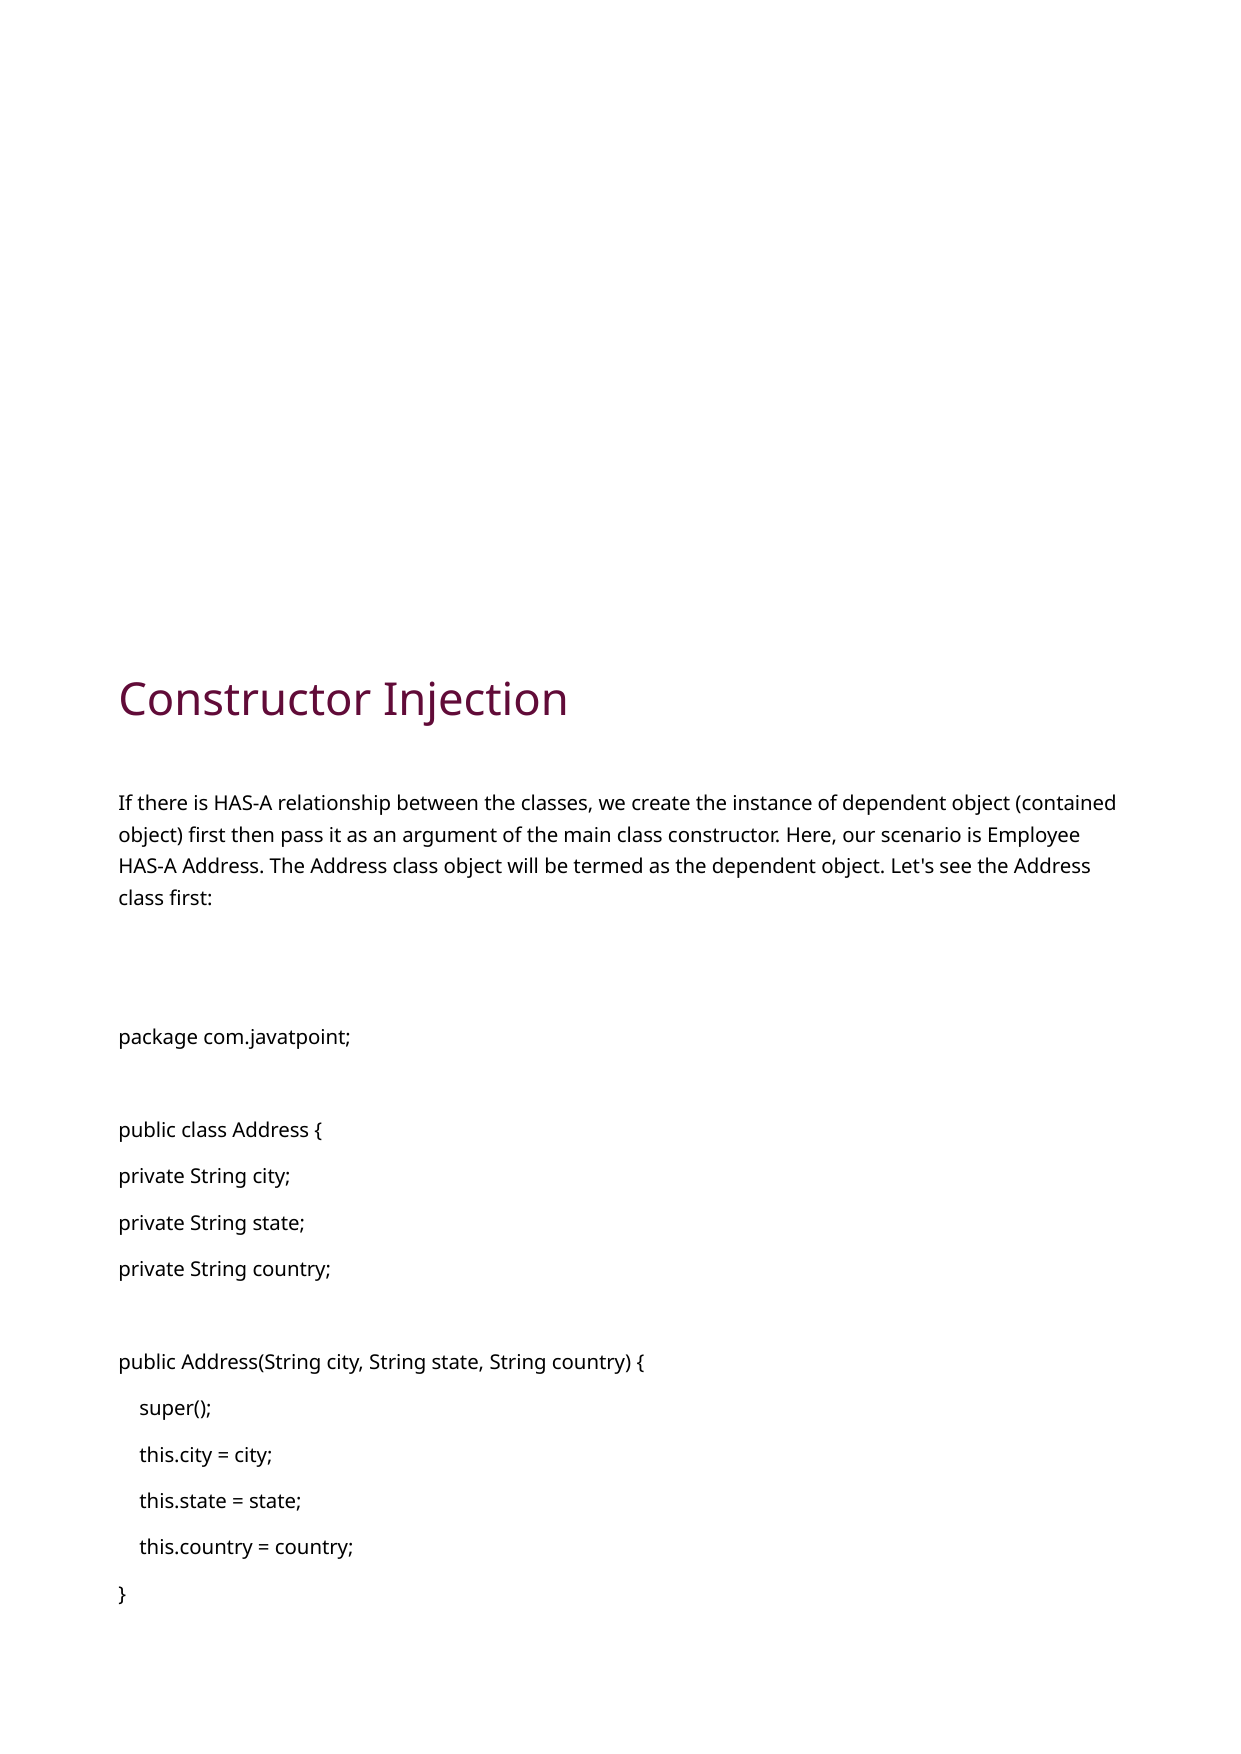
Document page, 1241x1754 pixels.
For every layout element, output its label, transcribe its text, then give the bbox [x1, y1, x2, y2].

text package com.javatpoint; [118, 1023, 1122, 1051]
text private String city; [118, 1162, 1122, 1190]
subtitle Constructor Injection [118, 667, 1122, 728]
text super(); [118, 1394, 1122, 1422]
text public Address(String city, String state, String country) { [118, 1347, 1122, 1375]
text this.country = country; [118, 1533, 1122, 1561]
text private String country; [118, 1255, 1122, 1282]
text public class Address { [118, 1116, 1122, 1143]
text } [118, 1579, 1122, 1607]
text If there is HAS-A relationship between the classes, we create the instance of dependent object (contained object) first then pass it as an argument of the main class constructor. Here, our scenario is Employee HAS-A Address. The Address class object will be termed as the dependent object. Let's see the Address class first: [118, 789, 1122, 912]
text private String state; [118, 1208, 1122, 1236]
text this.state = state; [118, 1487, 1122, 1514]
text this.city = city; [118, 1440, 1122, 1468]
